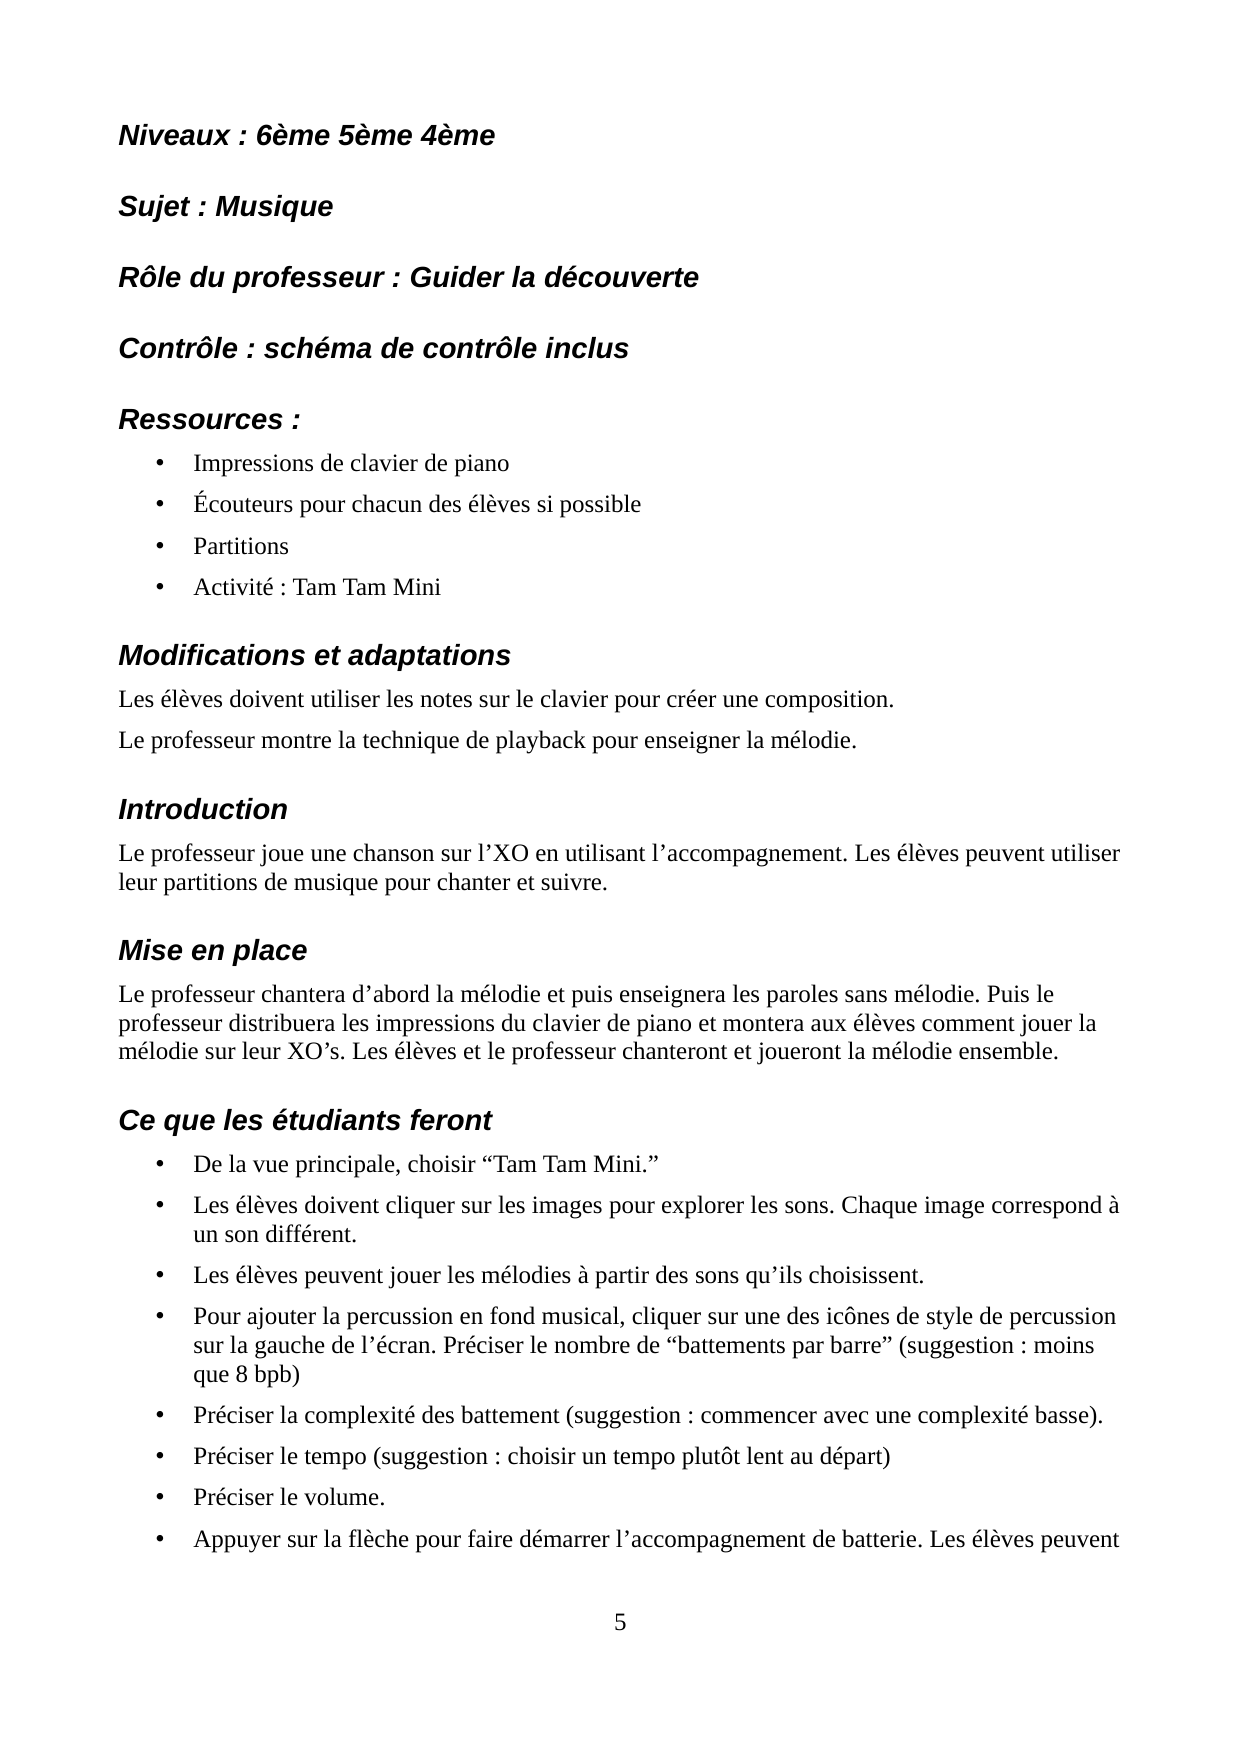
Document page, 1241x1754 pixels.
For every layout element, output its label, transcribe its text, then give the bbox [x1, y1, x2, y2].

text Le professeur montre la technique de playback pour enseigner la mélodie. [118, 726, 1122, 754]
list Préciser le tempo (suggestion : choisir un tempo plutôt lent au départ) [156, 1441, 1122, 1470]
text Les élèves doivent utiliser les notes sur le clavier pour créer une composition. [118, 684, 1122, 713]
subtitle Rôle du professeur : Guider la découverte [118, 260, 1122, 294]
list Pour ajouter la percussion en fond musical, cliquer sur une des icônes de style de percussion sur la gauche de l’écran. Préciser le nombre de “battements par barre” (suggestion : moins que 8 bpb) [156, 1301, 1122, 1387]
subtitle Ressources : [118, 402, 1122, 436]
subtitle Mise en place [118, 933, 1122, 966]
text Le professeur chantera d’abord la mélodie et puis enseignera les paroles sans mélodie. Puis le professeur distribuera les impressions du clavier de piano et montera aux élèves comment jouer la mélodie sur leur XO’s. Les élèves et le professeur chanteront et joueront la mélodie ensemble. [118, 979, 1122, 1065]
text Le professeur joue une chanson sur l’XO en utilisant l’accompagnement. Les élèves peuvent utiliser leur partitions de musique pour chanter et suivre. [118, 838, 1122, 895]
list Activité : Tam Tam Mini [156, 572, 1122, 601]
list Partitions [156, 531, 1122, 559]
list Impressions de clavier de piano [156, 448, 1122, 477]
subtitle Modifications et adaptations [118, 638, 1122, 672]
subtitle Ce que les étudiants feront [118, 1103, 1122, 1136]
subtitle Sujet : Musique [118, 189, 1122, 223]
subtitle Contrôle : schéma de contrôle inclus [118, 331, 1122, 365]
list Appuyer sur la flèche pour faire démarrer l’accompagnement de batterie. Les élèves peuvent [156, 1524, 1122, 1552]
list Préciser le volume. [156, 1482, 1122, 1511]
list De la vue principale, choisir “Tam Tam Mini.” [156, 1149, 1122, 1177]
list Préciser la complexité des battement (suggestion : commencer avec une complexité basse). [156, 1400, 1122, 1429]
subtitle Introduction [118, 792, 1122, 825]
list Écouteurs pour chacun des élèves si possible [156, 489, 1122, 518]
list Les élèves doivent cliquer sur les images pour explorer les sons. Chaque image correspond à un son différent. [156, 1190, 1122, 1247]
list Les élèves peuvent jouer les mélodies à partir des sons qu’ils choisissent. [156, 1260, 1122, 1289]
subtitle Niveaux : 6ème 5ème 4ème [118, 118, 1122, 152]
